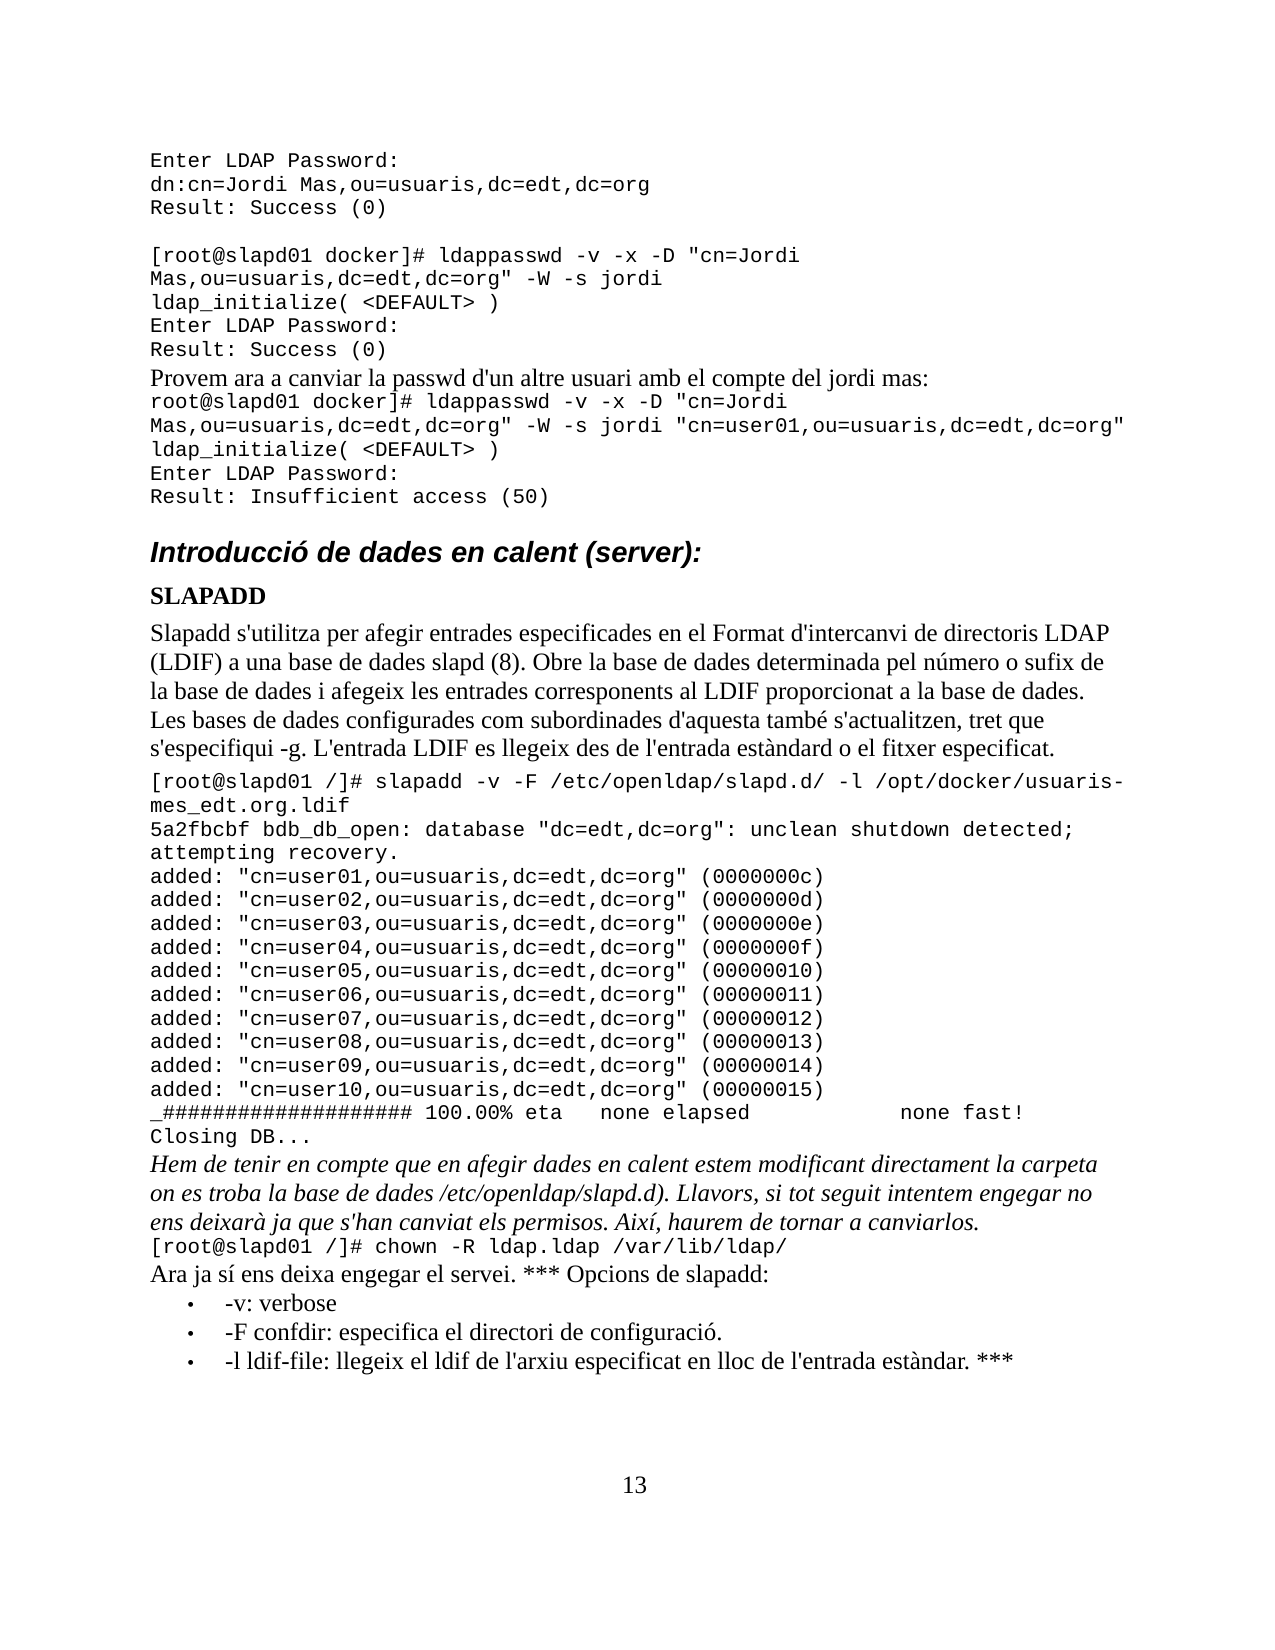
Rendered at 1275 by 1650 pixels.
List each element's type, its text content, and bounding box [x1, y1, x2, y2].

text Result: Insufficient access (50) [150, 486, 1125, 510]
text ldap_initialize( <DEFAULT> ) [150, 292, 1125, 316]
text Enter LDAP Password: [150, 150, 1125, 174]
text Enter LDAP Password: [150, 316, 1125, 339]
text added: "cn=user09,ou=usuaris,dc=edt,dc=org" (00000014) [150, 1055, 1125, 1079]
list -l ldif-file: llegeix el ldif de l'arxiu especificat en lloc de l'entrada estàndar. *** [187, 1346, 1125, 1374]
text added: "cn=user06,ou=usuaris,dc=edt,dc=org" (00000011) [150, 984, 1125, 1008]
text added: "cn=user03,ou=usuaris,dc=edt,dc=org" (0000000e) [150, 913, 1125, 937]
text Ara ja sí ens deixa engegar el servei. *** Opcions de slapadd: [150, 1259, 1125, 1288]
text 5a2fbcbf bdb_db_open: database "dc=edt,dc=org": unclean shutdown detected; attempting recovery. [150, 818, 1125, 866]
text _#################### 100.00% eta none elapsed none fast! [150, 1102, 1125, 1126]
text dn:cn=Jordi Mas,ou=usuaris,dc=edt,dc=org [150, 174, 1125, 197]
text SLAPADD [150, 581, 1125, 609]
text added: "cn=user02,ou=usuaris,dc=edt,dc=org" (0000000d) [150, 889, 1125, 913]
text Closing DB... [150, 1126, 1125, 1149]
list -F confdir: especifica el directori de configuració. [187, 1317, 1125, 1346]
text added: "cn=user08,ou=usuaris,dc=edt,dc=org" (00000013) [150, 1031, 1125, 1055]
text ldap_initialize( <DEFAULT> ) [150, 439, 1125, 462]
text added: "cn=user01,ou=usuaris,dc=edt,dc=org" (0000000c) [150, 866, 1125, 889]
text Slapadd s'utilitza per afegir entrades especificades en el Format d'intercanvi de directoris LDAP (LDIF) a una base de dades slapd (8). Obre la base de dades determinada pel número o sufix de la base de dades i afegeix les entrades corresponents al LDIF proporcionat a la base de dades. Les bases de dades configurades com subordinades d'aquesta també s'actualitzen, tret que s'especifiqui -g. L'entrada LDIF es llegeix des de l'entrada estàndard o el fitxer especificat. [150, 618, 1125, 762]
text root@slapd01 docker]# ldappasswd -v -x -D "cn=Jordi Mas,ou=usuaris,dc=edt,dc=org" -W -s jordi "cn=user01,ou=usuaris,dc=edt,dc=org" [150, 392, 1125, 439]
subtitle Introducció de dades en calent (server): [150, 535, 1125, 568]
list -v: verbose [187, 1288, 1125, 1317]
text added: "cn=user07,ou=usuaris,dc=edt,dc=org" (00000012) [150, 1008, 1125, 1031]
text Hem de tenir en compte que en afegir dades en calent estem modificant directament la carpeta on es troba la base de dades /etc/openldap/slapd.d). Llavors, si tot seguit intentem engegar no ens deixarà ja que s'han canviat els permisos. Així, haurem de tornar a canviarlos. [150, 1149, 1125, 1236]
text [root@slapd01 /]# slapadd -v -F /etc/openldap/slapd.d/ -l /opt/docker/usuaris-mes_edt.org.ldif [150, 771, 1125, 818]
text [root@slapd01 /]# chown -R ldap.ldap /var/lib/ldap/ [150, 1236, 1125, 1259]
text Provem ara a canviar la passwd d'un altre usuari amb el compte del jordi mas: [150, 363, 1125, 392]
text [root@slapd01 docker]# ldappasswd -v -x -D "cn=Jordi Mas,ou=usuaris,dc=edt,dc=org" -W -s jordi [150, 244, 1125, 292]
text added: "cn=user10,ou=usuaris,dc=edt,dc=org" (00000015) [150, 1079, 1125, 1102]
text added: "cn=user04,ou=usuaris,dc=edt,dc=org" (0000000f) [150, 937, 1125, 960]
text Result: Success (0) [150, 197, 1125, 221]
text Enter LDAP Password: [150, 462, 1125, 486]
text Result: Success (0) [150, 339, 1125, 363]
text added: "cn=user05,ou=usuaris,dc=edt,dc=org" (00000010) [150, 960, 1125, 984]
